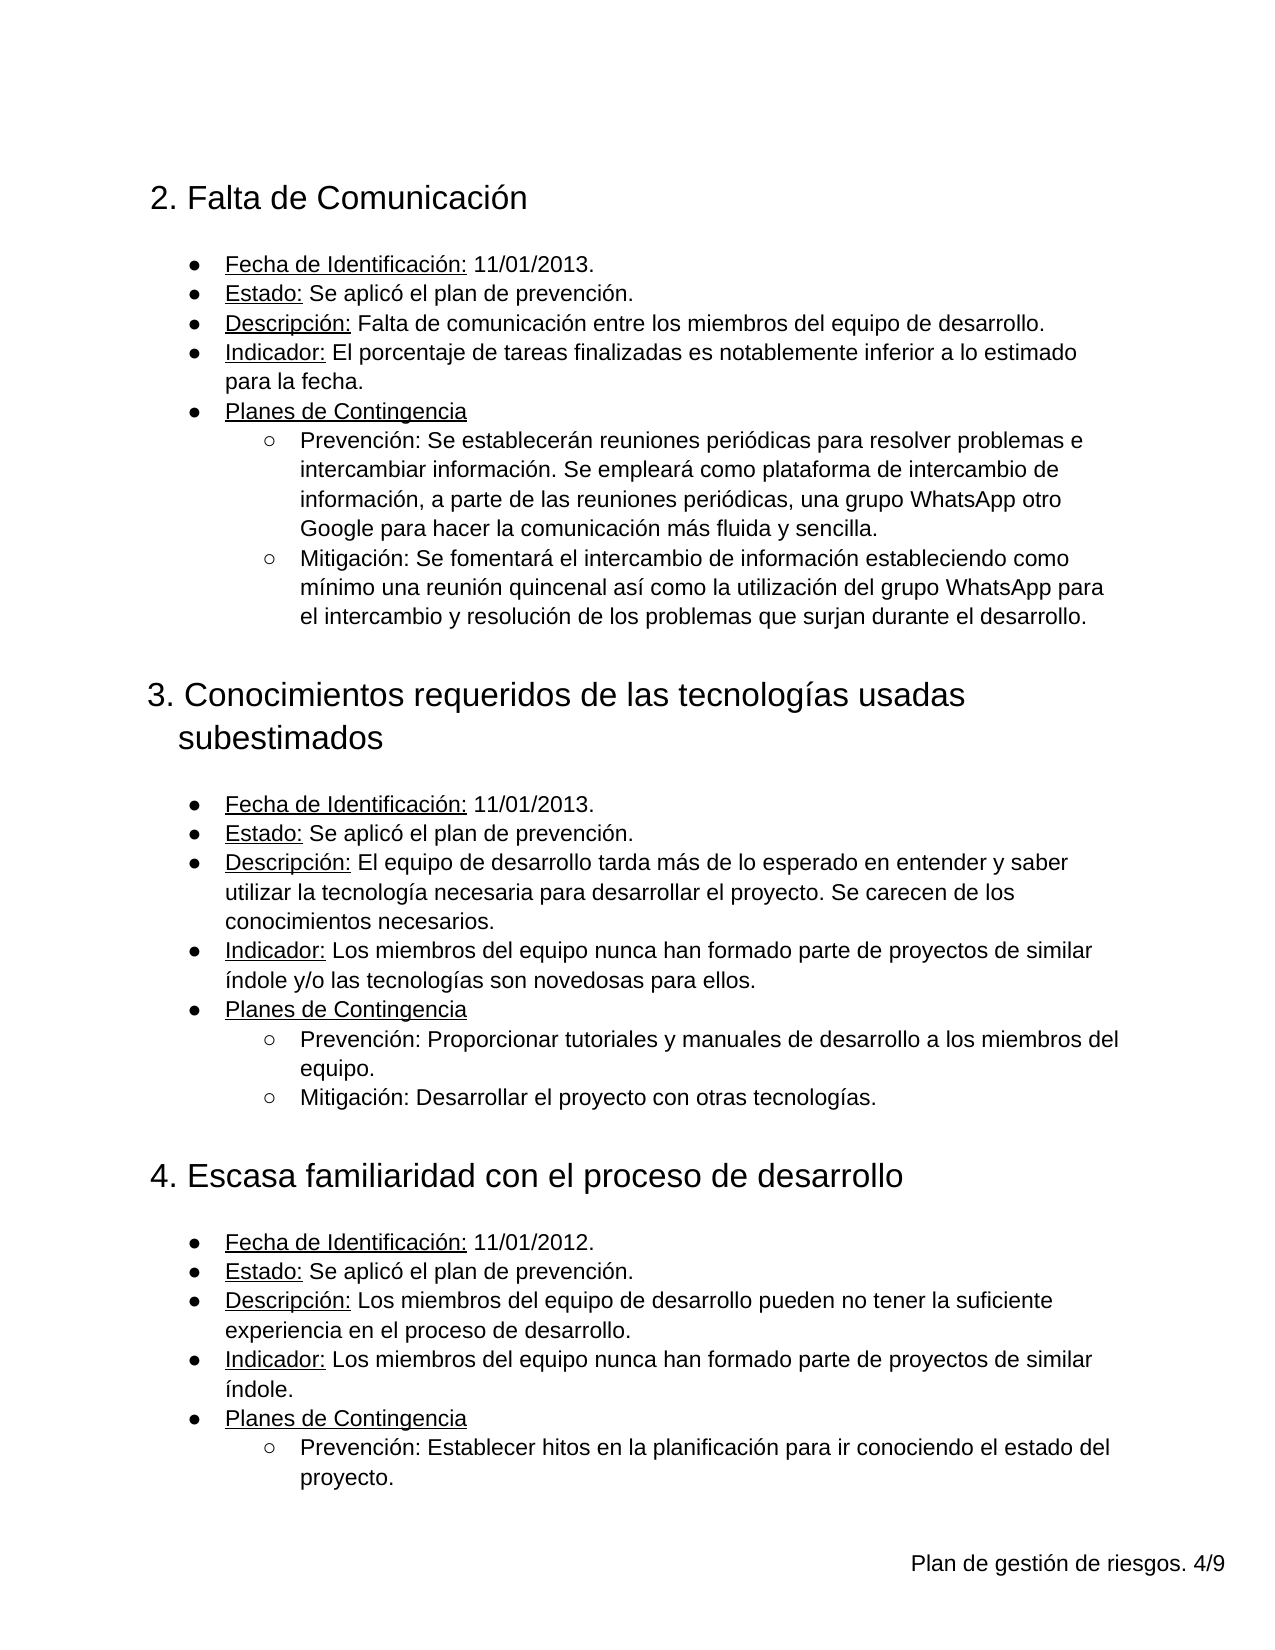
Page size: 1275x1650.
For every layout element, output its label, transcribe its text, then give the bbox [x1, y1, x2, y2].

list Estado: Se aplicó el plan de prevención. [187, 281, 1125, 307]
list Descripción: Los miembros del equipo de desarrollo pueden no tener la suficiente experiencia en el proceso de desarrollo. [187, 1288, 1125, 1343]
text 3. Conocimientos requeridos de las tecnologías usadas subestimados [147, 676, 1125, 756]
list Estado: Se aplicó el plan de prevención. [187, 821, 1125, 846]
list Indicador: Los miembros del equipo nunca han formado parte de proyectos de similar índole. [187, 1347, 1125, 1402]
text 2. Falta de Comunicación [150, 179, 1125, 217]
list Prevención: Establecer hitos en la planificación para ir conociendo el estado del proyecto. [262, 1435, 1125, 1490]
list Planes de Contingencia [187, 997, 1125, 1022]
list Descripción: El equipo de desarrollo tarda más de lo esperado en entender y saber utilizar la tecnología necesaria para desarrollar el proyecto. Se carecen de los conocimientos necesarios. [187, 850, 1125, 934]
list Indicador: Los miembros del equipo nunca han formado parte de proyectos de similar índole y/o las tecnologías son novedosas para ellos. [187, 938, 1125, 993]
list Fecha de Identificación: 11/01/2013. [187, 252, 1125, 277]
list Fecha de Identificación: 11/01/2013. [187, 791, 1125, 817]
list Descripción: Falta de comunicación entre los miembros del equipo de desarrollo. [187, 310, 1125, 336]
text 4. Escasa familiaridad con el proceso de desarrollo [150, 1157, 1125, 1194]
list Indicador: El porcentaje de tareas finalizadas es notablemente inferior a lo estimado para la fecha. [187, 340, 1125, 395]
list Planes de Contingencia [187, 398, 1125, 424]
list Estado: Se aplicó el plan de prevención. [187, 1259, 1125, 1284]
list Planes de Contingencia [187, 1406, 1125, 1431]
list Mitigación: Desarrollar el proyecto con otras tecnologías. [262, 1085, 1125, 1111]
list Prevención: Se establecerán reuniones periódicas para resolver problemas e intercambiar información. Se empleará como plataforma de intercambio de información, a parte de las reuniones periódicas, una grupo WhatsApp otro Google para hacer la comunicación más fluida y sencilla. [262, 428, 1125, 542]
list Prevención: Proporcionar tutoriales y manuales de desarrollo a los miembros del equipo. [262, 1026, 1125, 1081]
list Fecha de Identificación: 11/01/2012. [187, 1229, 1125, 1255]
list Mitigación: Se fomentará el intercambio de información estableciendo como mínimo una reunión quincenal así como la utilización del grupo WhatsApp para el intercambio y resolución de los problemas que surjan durante el desarrollo. [262, 545, 1125, 630]
